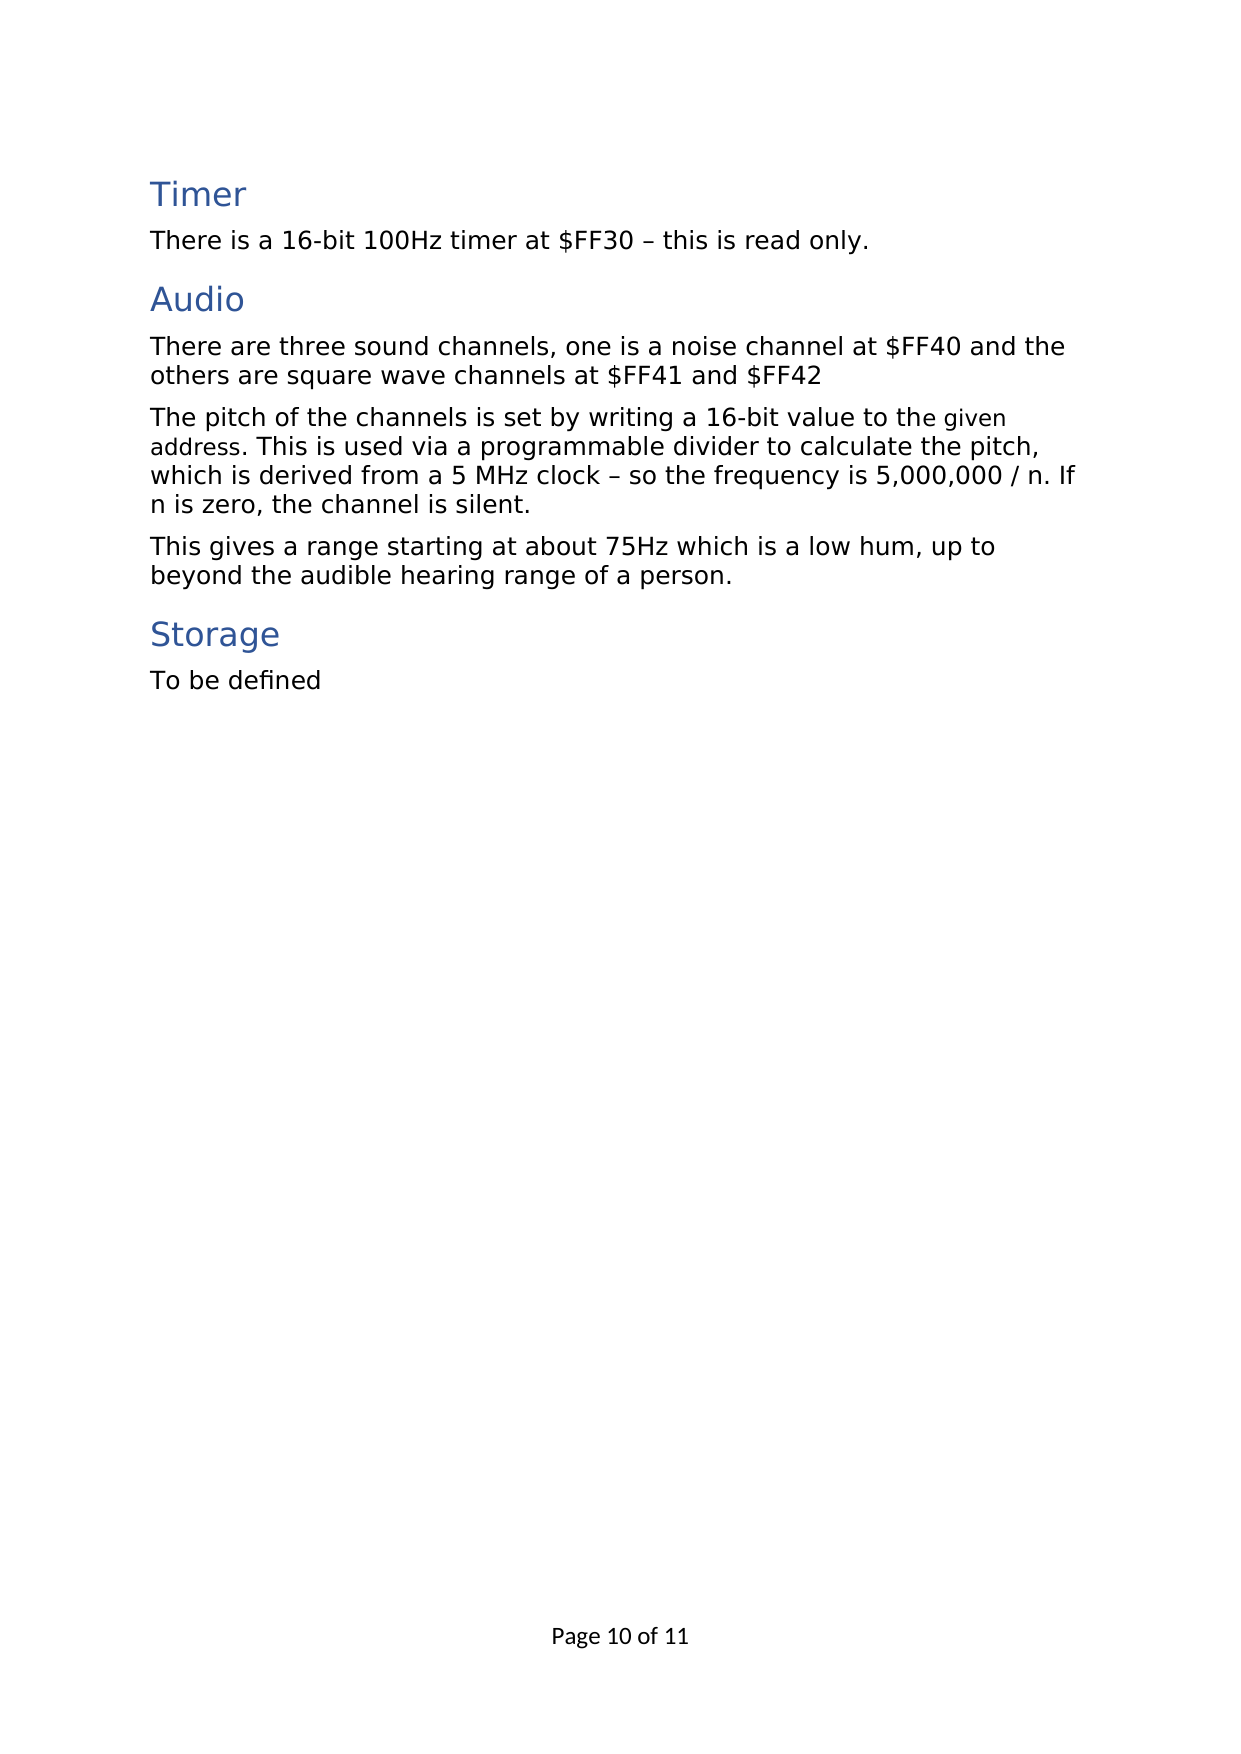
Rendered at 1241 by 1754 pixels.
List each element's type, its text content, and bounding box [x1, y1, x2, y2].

text There is a 16-bit 100Hz timer at $FF30 – this is read only. [150, 226, 1090, 256]
subtitle Audio [150, 281, 1090, 319]
text The pitch of the channels is set by writing a 16-bit value to the given address. This is used via a programmable divider to calculate the pitch, which is derived from a 5 MHz clock – so the frequency is 5,000,000 / n. If n is zero, the channel is silent. [150, 403, 1090, 519]
text This gives a range starting at about 75Hz which is a low hum, up to beyond the audible hearing range of a person. [150, 532, 1090, 590]
subtitle Storage [150, 615, 1090, 654]
text There are three sound channels, one is a noise channel at $FF40 and the others are square wave channels at $FF41 and $FF42 [150, 332, 1090, 390]
text To be defined [150, 667, 1090, 696]
subtitle Timer [150, 175, 1090, 214]
